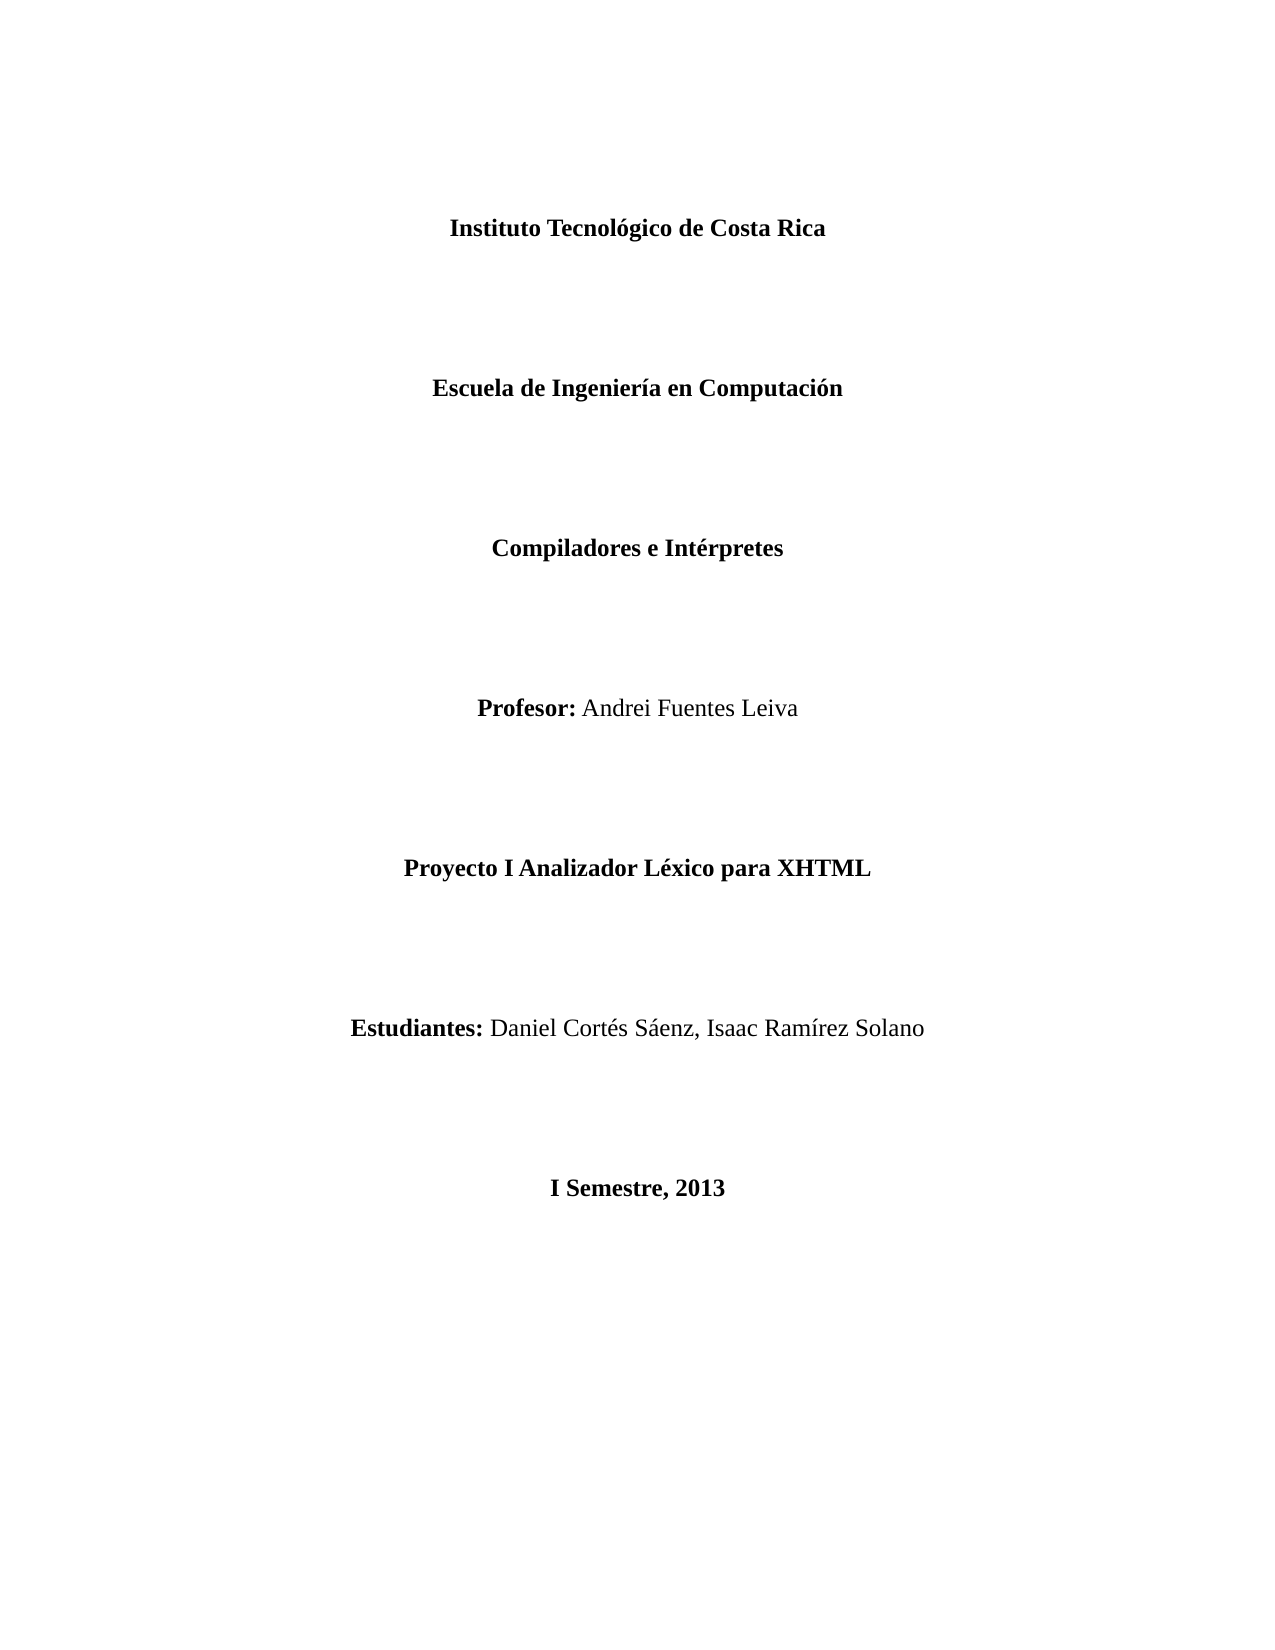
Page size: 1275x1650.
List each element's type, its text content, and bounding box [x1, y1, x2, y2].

subtitle Proyecto I Analizador Léxico para XHTML [118, 758, 1157, 906]
subtitle Estudiantes: Daniel Cortés Sáenz, Isaac Ramírez Solano [118, 919, 1157, 1066]
subtitle Compiladores e Intérpretes [118, 438, 1157, 586]
subtitle I Semestre, 2013 [118, 1079, 1157, 1226]
subtitle Instituto Tecnológico de Costa Rica [118, 118, 1157, 266]
subtitle Escuela de Ingeniería en Computación [118, 278, 1157, 426]
subtitle Profesor: Andrei Fuentes Leiva [118, 598, 1157, 746]
